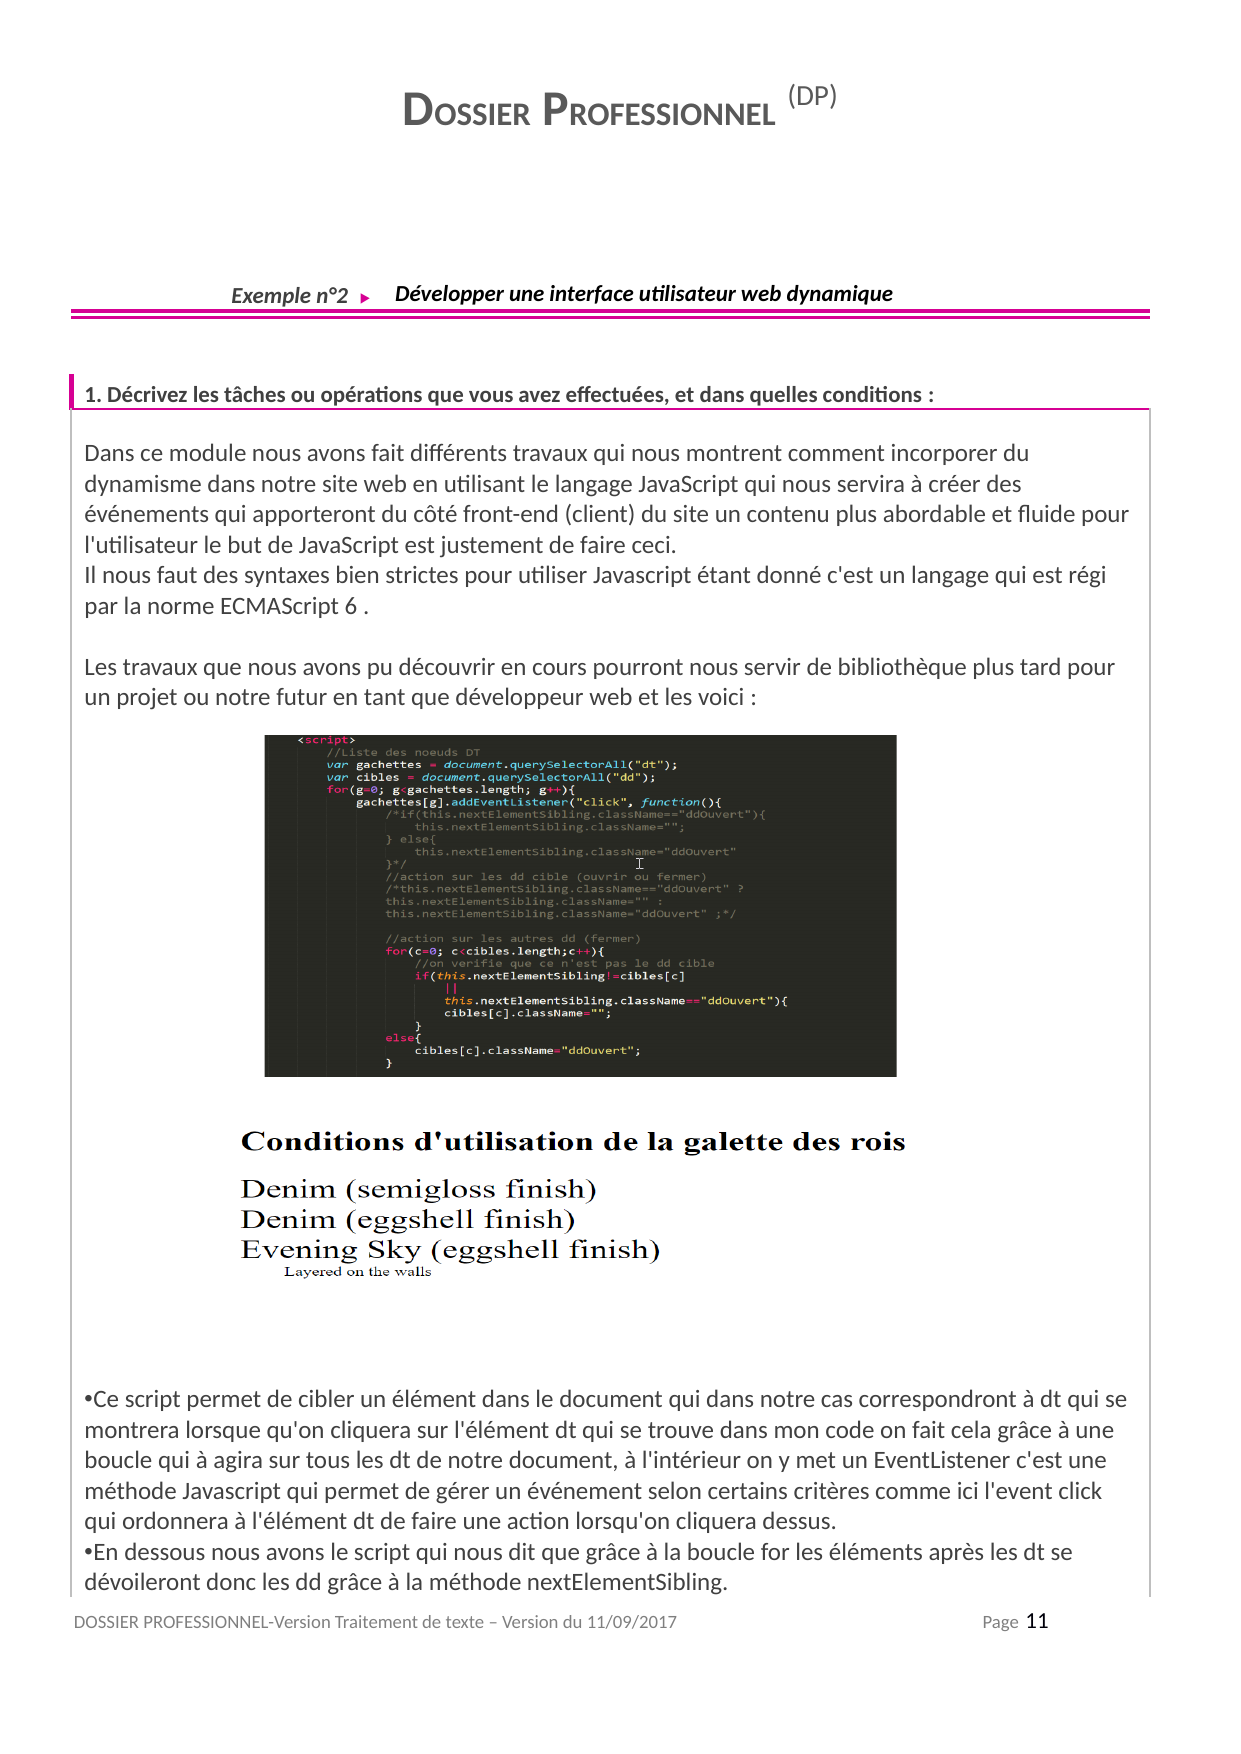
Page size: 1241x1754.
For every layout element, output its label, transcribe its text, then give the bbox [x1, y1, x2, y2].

picture [231, 1127, 929, 1330]
table_cell Dans ce module nous avons fait différents travaux qui nous montrent comment incorporer du dynamisme dans notre site web en utilisant le langage JavaScript qui nous servira à créer des événements qui apporteront du côté front-end (client) du site un contenu plus abordable et fluide pour l'utilisateur le but de JavaScript est justement de faire ceci. Il nous faut des syntaxes bien strictes pour utiliser Javascript étant donné c'est un langage qui est régi par la norme ECMAScript 6 . Les travaux que nous avons pu découvrir en cours pourront nous servir de bibliothèque plus tard pour un projet ou notre futur en tant que développeur web et les voici : Ce script permet de cibler un élément dans le document qui dans notre cas correspondront à dt qui se montrera lorsque qu'on cliquera sur l'élément dt qui se trouve dans mon code on fait cela grâce à une boucle qui à agira sur tous les dt de notre document, à l'intérieur on y met un EventListener c'est une méthode Javascript qui permet de gérer un événement selon certains critères comme ici l'event click qui ordonnera à l'élément dt de faire une action lorsqu'on cliquera dessus. En dessous nous avons le script qui nous dit que grâce à la boucle for les éléments après les dt se dévoileront donc les dd grâce à la méthode nextElementSibling. Dans ce second script nous avons une fonction qui va nous permettre de faire une sorte de juste prix que je vais expliquer dès maintenant, la variable prix ici est égale à la méthode Math.random qui renvoie un chiffre aléatoire entre 1 et 200 mais il les renvoie en nombre décimal donc avec cette méthode on utilise la méthode Math.floor qui arrondira le résultat. La fonction quant à elle va émettre des conditions grâce à if et else if qui permettent des instructions de conditions, la fonction dispose de deux arguments prix et prop qui agiront en tant que variable dans notre script nous connaissons déjà celle de prix et prop va permettre d'agir dans le document dans le code et sera la donnée que l'utilisateur entrera pour déterminer le nombre juste donné aléatoirement par la variable prix. Dans notre condition il est dit que si prix est égal à prop grâce à la méthode document.getElementById qui va chercher un élément dans un le document HTML et lui ordonner une action si les conditions sont remplies bien évidemment. Ceci est ce que j'ai fait durant l'évaluation qui regroupe plusieurs scripts, méthodes qu'on a vu dans notre cours. Pour ce script j'ai créé plusieurs fonctions qui vont changer la couleur de mes 4 éléments lorsque la souris sera dessus. Celui-ci changera la couleur de mes éléments lorsqu'on cliquera dessus. [72, 431, 1149, 1597]
picture [264, 735, 897, 1077]
table_cell [72, 410, 1149, 431]
table_cell [71, 353, 1150, 374]
table_header Exemple n°2  [71, 260, 382, 309]
table_cell 1. Décrivez les tâches ou opérations que vous avez effectuées, et dans quelles conditions : [74, 374, 1150, 408]
table_header Développer une interface utilisateur web dynamique [382, 260, 1150, 309]
table_cell [71, 319, 1150, 353]
